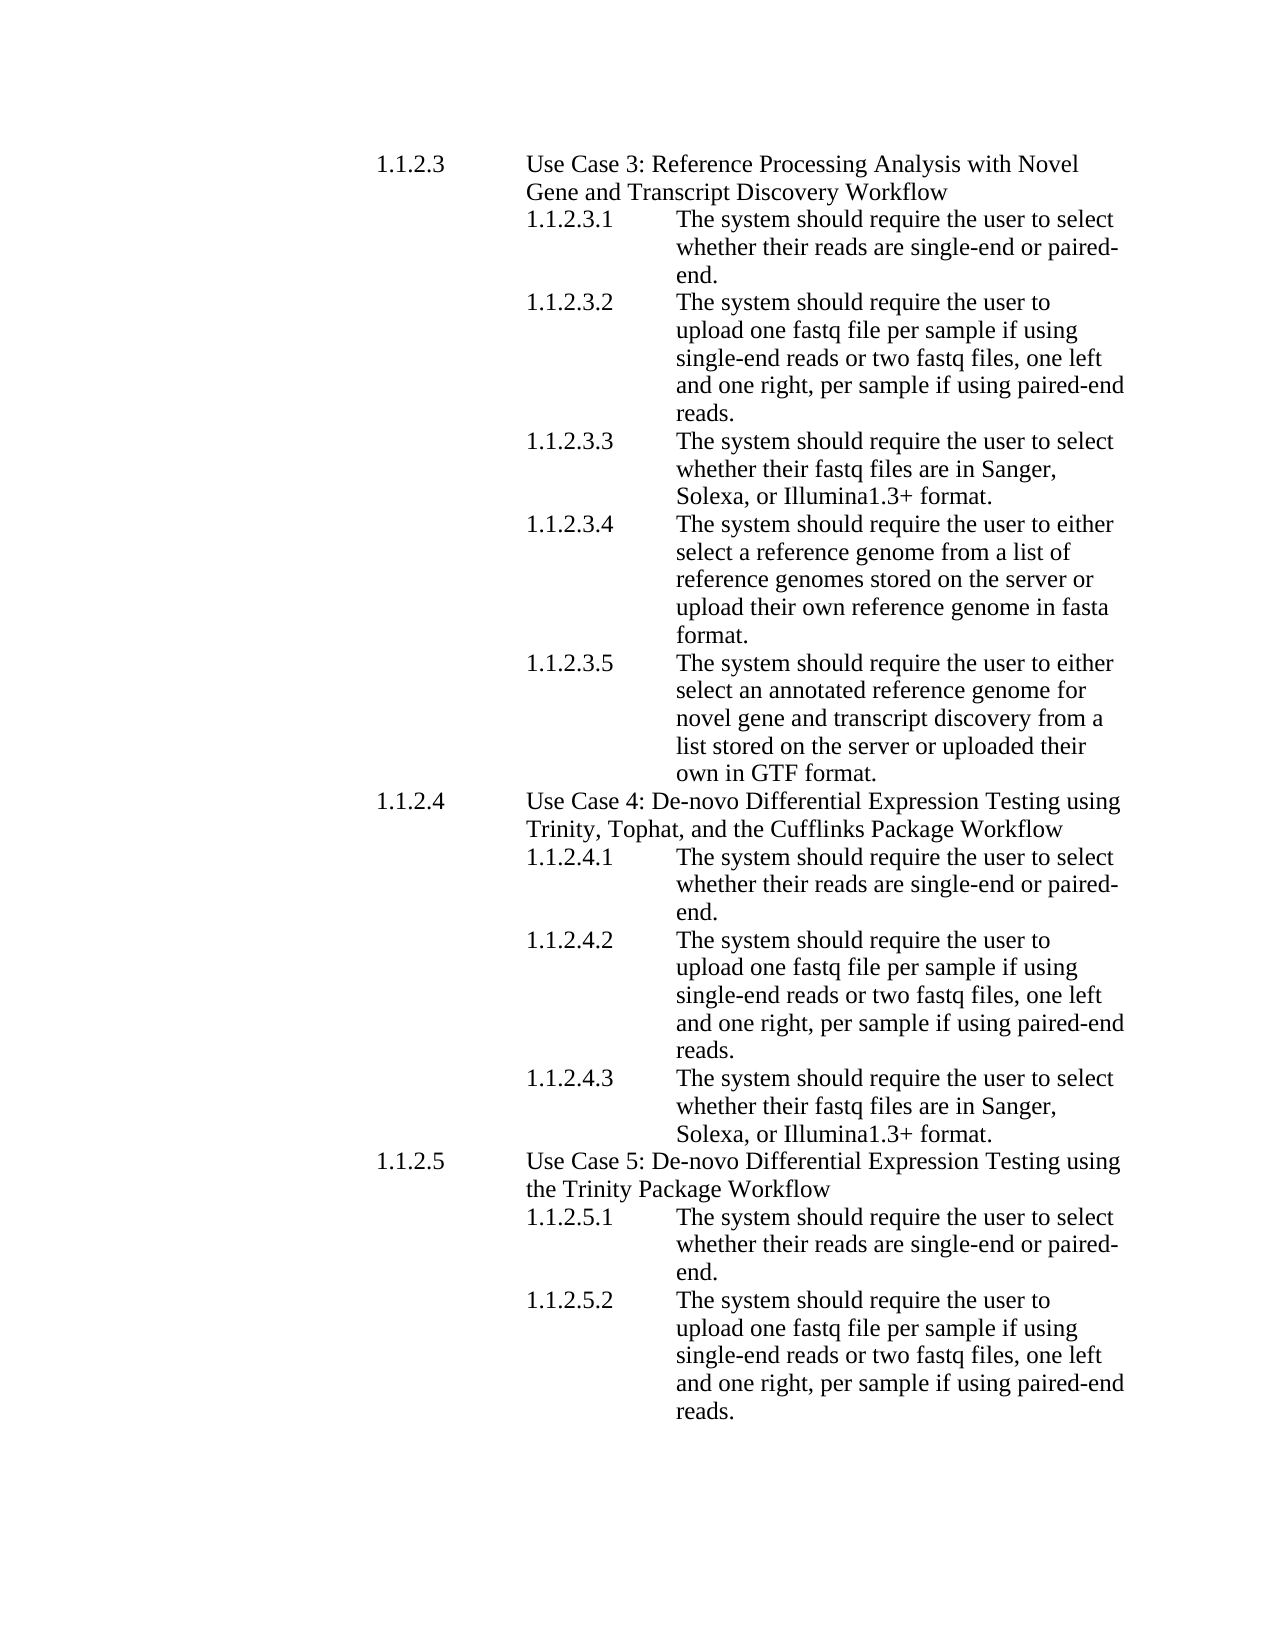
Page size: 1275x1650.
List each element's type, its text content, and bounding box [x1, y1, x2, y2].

text 1.1.2.3.3 The system should require the user to select whether their fastq files are in Sanger, Solexa, or Illumina1.3+ format. [526, 427, 1125, 510]
text 1.1.2.3 Use Case 3: Reference Processing Analysis with Novel Gene and Transcript Discovery Workflow [376, 150, 1125, 205]
text 1.1.2.4.3 The system should require the user to select whether their fastq files are in Sanger, Solexa, or Illumina1.3+ format. [526, 1064, 1125, 1147]
text 1.1.2.4 Use Case 4: De-novo Differential Expression Testing using Trinity, Tophat, and the Cufflinks Package Workflow [376, 787, 1125, 843]
text 1.1.2.4.2 The system should require the user to upload one fastq file per sample if using single-end reads or two fastq files, one left and one right, per sample if using paired-end reads. [526, 926, 1125, 1064]
text 1.1.2.5 Use Case 5: De-novo Differential Expression Testing using the Trinity Package Workflow [376, 1147, 1125, 1203]
text 1.1.2.5.2 The system should require the user to upload one fastq file per sample if using single-end reads or two fastq files, one left and one right, per sample if using paired-end reads. [526, 1286, 1125, 1424]
text 1.1.2.5.1 The system should require the user to select whether their reads are single-end or paired-end. [526, 1203, 1125, 1286]
text 1.1.2.3.4 The system should require the user to either select a reference genome from a list of reference genomes stored on the server or upload their own reference genome in fasta format. [526, 510, 1125, 649]
text 1.1.2.3.1 The system should require the user to select whether their reads are single-end or paired-end. [526, 205, 1125, 288]
text 1.1.2.3.2 The system should require the user to upload one fastq file per sample if using single-end reads or two fastq files, one left and one right, per sample if using paired-end reads. [526, 288, 1125, 427]
text 1.1.2.4.1 The system should require the user to select whether their reads are single-end or paired-end. [526, 843, 1125, 926]
text 1.1.2.3.5 The system should require the user to either select an annotated reference genome for novel gene and transcript discovery from a list stored on the server or uploaded their own in GTF format. [526, 649, 1125, 787]
